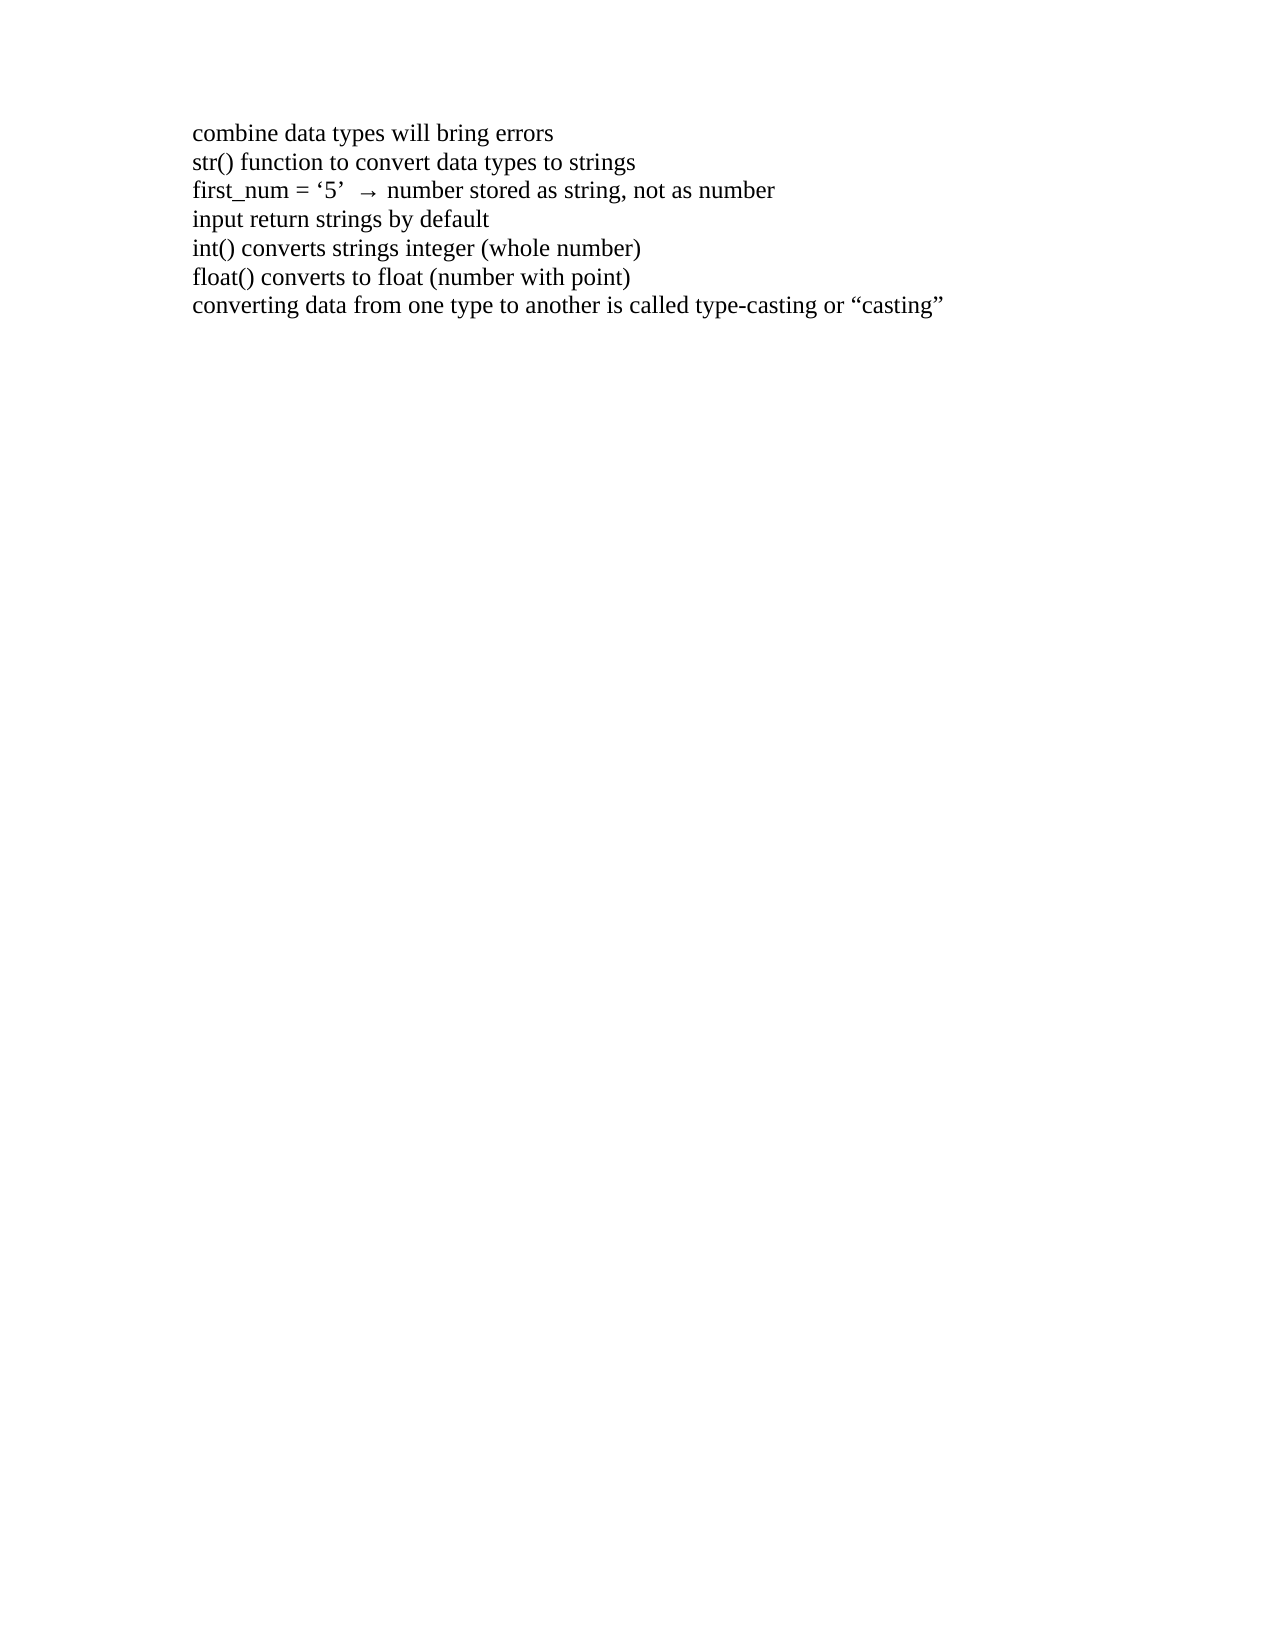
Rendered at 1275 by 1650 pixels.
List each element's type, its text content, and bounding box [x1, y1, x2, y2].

text str() function to convert data types to strings [118, 147, 1157, 176]
text first_num = ‘5’ → number stored as string, not as number [118, 176, 1157, 204]
text converting data from one type to another is called type-casting or “casting” [118, 291, 1157, 319]
text input return strings by default [118, 204, 1157, 233]
text combine data types will bring errors [118, 118, 1157, 147]
text int() converts strings integer (whole number) [118, 233, 1157, 262]
text float() converts to float (number with point) [118, 262, 1157, 291]
